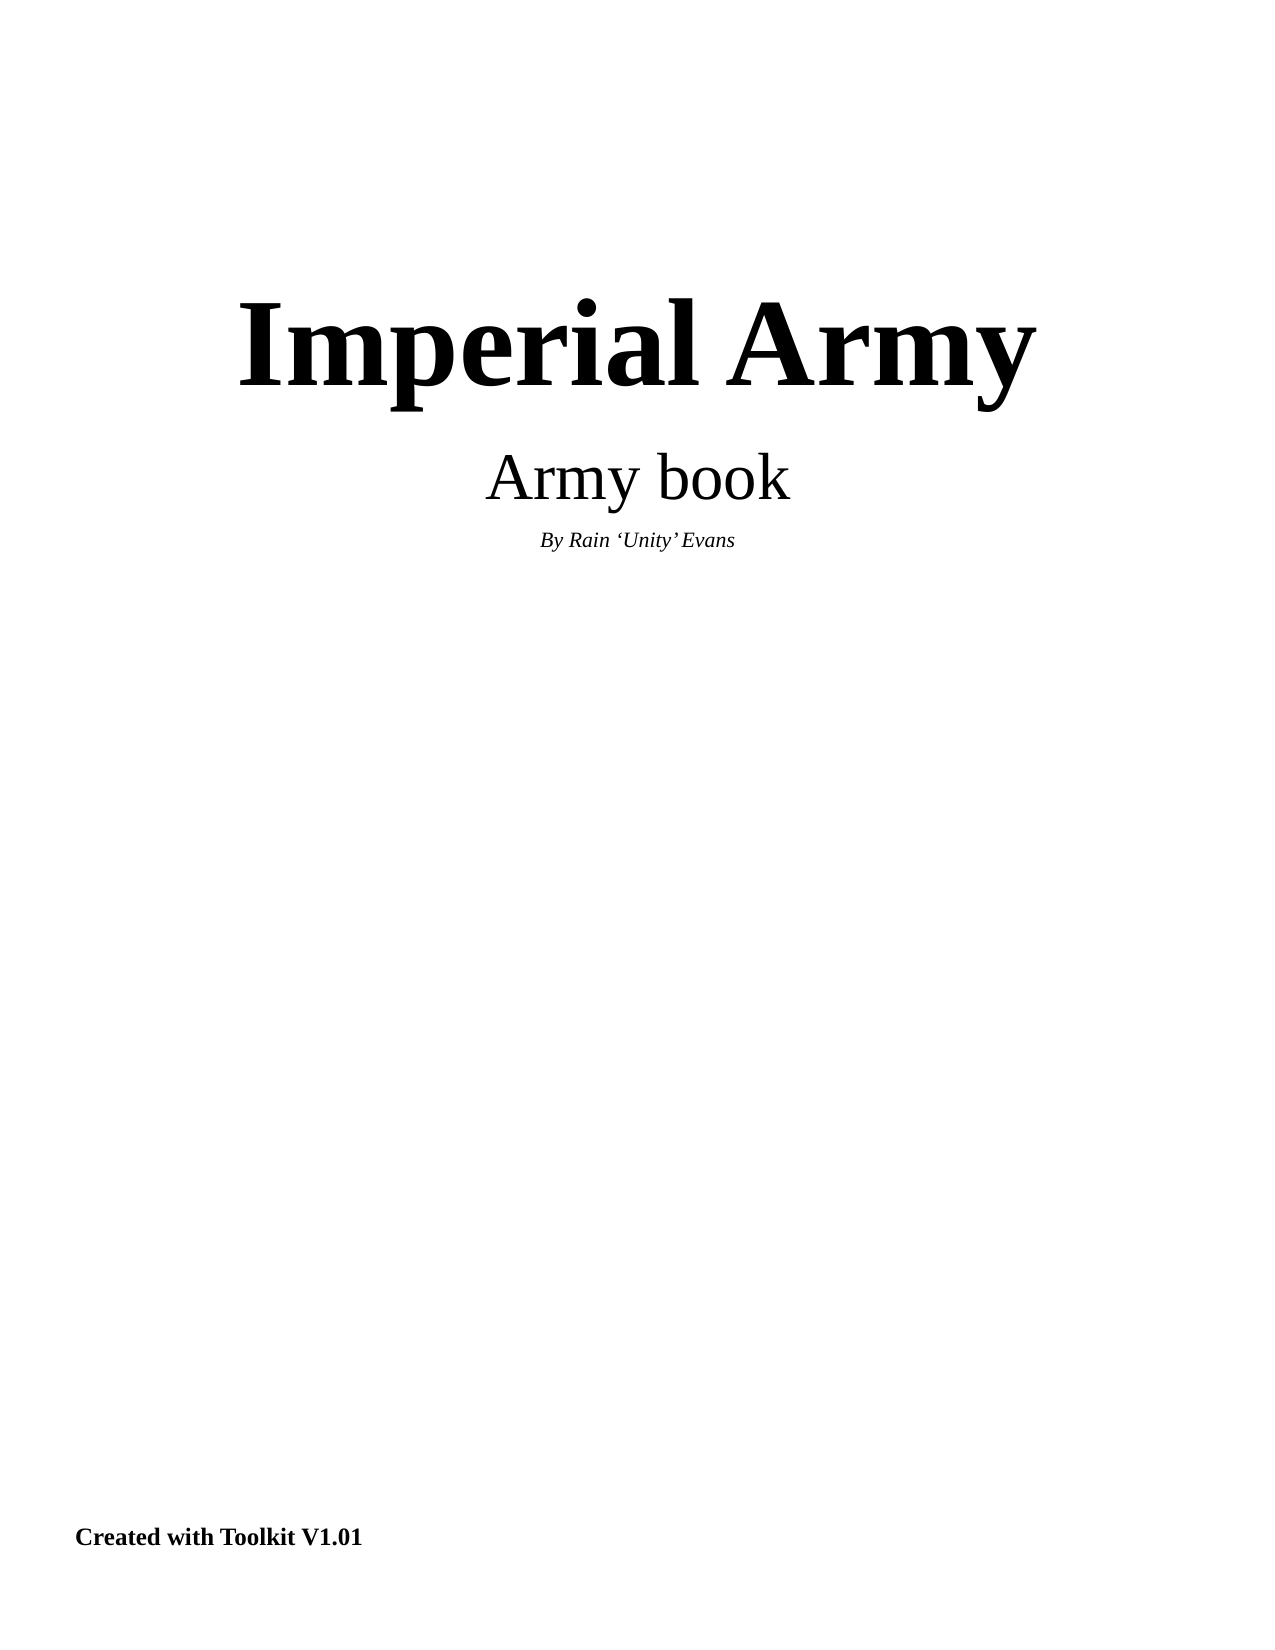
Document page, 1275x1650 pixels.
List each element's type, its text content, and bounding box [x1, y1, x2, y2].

title Army book [75, 437, 1200, 514]
text By Rain ‘Unity’ Evans [75, 527, 1200, 552]
text Created with Toolkit V1.01 [75, 1522, 1200, 1551]
title Imperial Army [75, 269, 1200, 412]
